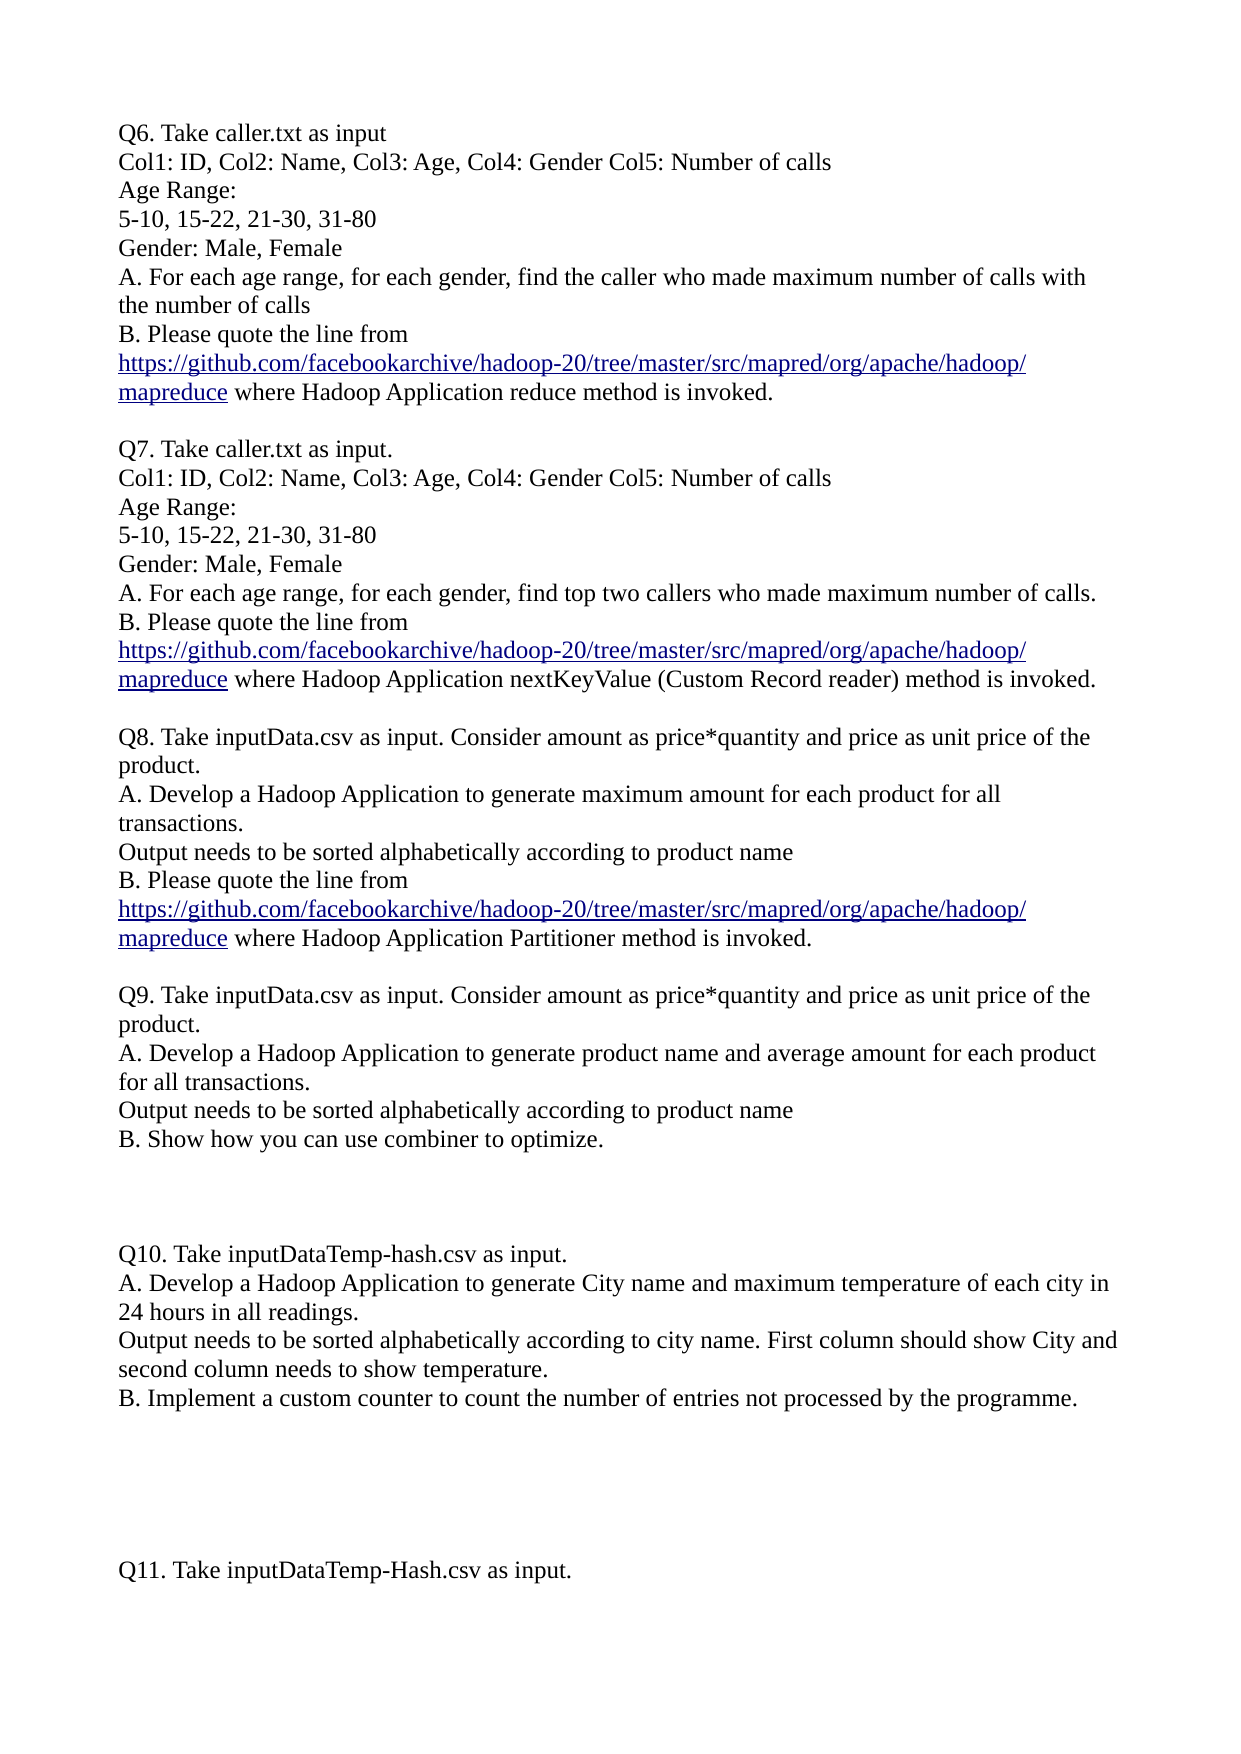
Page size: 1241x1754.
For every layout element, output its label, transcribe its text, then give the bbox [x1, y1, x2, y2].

text A. Develop a Hadoop Application to generate maximum amount for each product for all transactions. [118, 779, 1122, 837]
text Gender: Male, Female [118, 549, 1122, 578]
text A. Develop a Hadoop Application to generate product name and average amount for each product for all transactions. [118, 1038, 1122, 1096]
text Output needs to be sorted alphabetically according to city name. First column should show City and [118, 1326, 1122, 1354]
text Col1: ID, Col2: Name, Col3: Age, Col4: Gender Col5: Number of calls [118, 147, 1122, 176]
text second column needs to show temperature. [118, 1354, 1122, 1383]
text 5-10, 15-22, 21-30, 31-80 [118, 204, 1122, 233]
text Age Range: [118, 176, 1122, 204]
text B. Show how you can use combiner to optimize. [118, 1124, 1122, 1153]
text B. Please quote the line from https://github.com/facebookarchive/hadoop-20/tree/master/src/mapred/org/apache/hadoop/mapreduce where Hadoop Application Partitioner method is invoked. [118, 866, 1122, 952]
text Gender: Male, Female [118, 233, 1122, 262]
text 5-10, 15-22, 21-30, 31-80 [118, 521, 1122, 549]
text Output needs to be sorted alphabetically according to product name [118, 837, 1122, 866]
text Col1: ID, Col2: Name, Col3: Age, Col4: Gender Col5: Number of calls [118, 463, 1122, 492]
text Output needs to be sorted alphabetically according to product name [118, 1096, 1122, 1124]
text A. For each age range, for each gender, find the caller who made maximum number of calls with the number of calls [118, 262, 1122, 319]
text Q10. Take inputDataTemp-hash.csv as input. [118, 1239, 1122, 1268]
text A. Develop a Hadoop Application to generate City name and maximum temperature of each city in 24 hours in all readings. [118, 1268, 1122, 1326]
text A. For each age range, for each gender, find top two callers who made maximum number of calls. [118, 578, 1122, 607]
text B. Please quote the line from https://github.com/facebookarchive/hadoop-20/tree/master/src/mapred/org/apache/hadoop/mapreduce where Hadoop Application reduce method is invoked. [118, 319, 1122, 406]
text Q11. Take inputDataTemp-Hash.csv as input. [118, 1556, 1122, 1584]
text B. Please quote the line from https://github.com/facebookarchive/hadoop-20/tree/master/src/mapred/org/apache/hadoop/mapreduce where Hadoop Application nextKeyValue (Custom Record reader) method is invoked. [118, 607, 1122, 693]
text Q9. Take inputData.csv as input. Consider amount as price*quantity and price as unit price of the [118, 981, 1122, 1009]
text Age Range: [118, 492, 1122, 521]
text product. [118, 1009, 1122, 1038]
text Q7. Take caller.txt as input. [118, 434, 1122, 463]
text Q6. Take caller.txt as input [118, 118, 1122, 147]
text Q8. Take inputData.csv as input. Consider amount as price*quantity and price as unit price of the product. [118, 722, 1122, 779]
text B. Implement a custom counter to count the number of entries not processed by the programme. [118, 1383, 1122, 1412]
